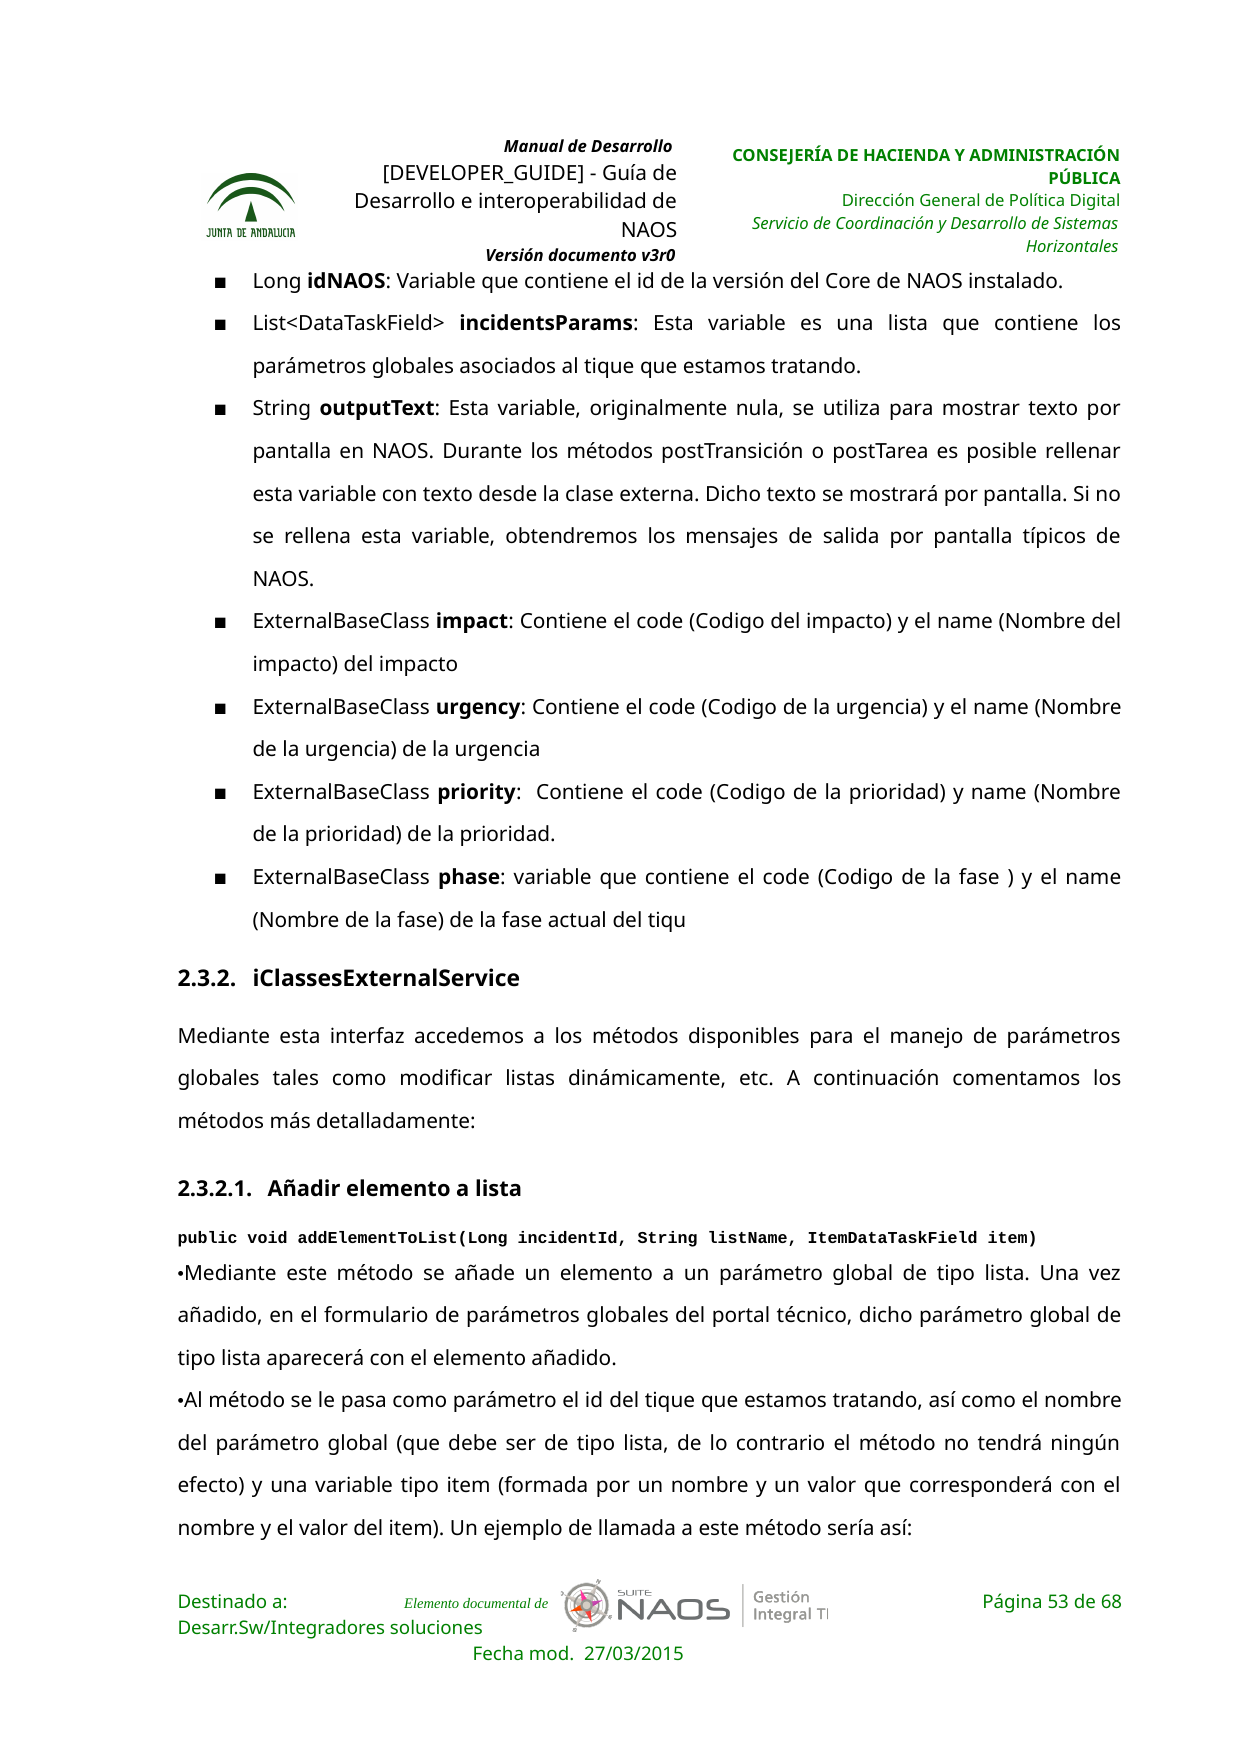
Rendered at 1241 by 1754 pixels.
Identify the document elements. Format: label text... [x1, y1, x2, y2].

list public void addElementToList(Long incidentId, String listName, ItemDataTaskField item) [177, 1229, 1122, 1248]
list String outputText: Esta variable, originalmente nula, se utiliza para mostrar texto por pantalla en NAOS. Durante los métodos postTransición o postTarea es posible rellenar esta variable con texto desde la clase externa. Dicho texto se mostrará por pantalla. Si no se rellena esta variable, obtendremos los mensajes de salida por pantalla típicos de NAOS. [215, 393, 1122, 592]
subtitle iClassesExternalService [177, 962, 1122, 993]
picture [560, 1579, 829, 1632]
list ExternalBaseClass impact: Contiene el code (Codigo del impacto) y el name (Nombre del impacto) del impacto [215, 607, 1122, 678]
list List<DataTaskField> incidentsParams: Esta variable es una lista que contiene los parámetros globales asociados al tique que estamos tratando. [215, 308, 1122, 379]
list Long idNAOS: Variable que contiene el id de la versión del Core de NAOS instalado. [215, 266, 1122, 294]
picture [201, 173, 298, 241]
list ExternalBaseClass priority: Contiene el code (Codigo de la prioridad) y name (Nombre de la prioridad) de la prioridad. [215, 777, 1122, 848]
list Mediante este método se añade un elemento a un parámetro global de tipo lista. Una vez añadido, en el formulario de parámetros globales del portal técnico, dicho parámetro global de tipo lista aparecerá con el elemento añadido. [177, 1258, 1122, 1371]
list Al método se le pasa como parámetro el id del tique que estamos tratando, así como el nombre del parámetro global (que debe ser de tipo lista, de lo contrario el método no tendrá ningún efecto) y una variable tipo item (formada por un nombre y un valor que corresponderá con el nombre y el valor del item). Un ejemplo de llamada a este método sería así: [177, 1385, 1122, 1542]
subtitle Añadir elemento a lista [177, 1173, 1122, 1203]
list ExternalBaseClass phase: variable que contiene el code (Codigo de la fase ) y el name (Nombre de la fase) de la fase actual del tiqu [215, 862, 1122, 933]
text Mediante esta interfaz accedemos a los métodos disponibles para el manejo de parámetros globales tales como modificar listas dinámicamente, etc. A continuación comentamos los métodos más detalladamente: [177, 1021, 1122, 1134]
list ExternalBaseClass urgency: Contiene el code (Codigo de la urgencia) y el name (Nombre de la urgencia) de la urgencia [215, 692, 1122, 763]
